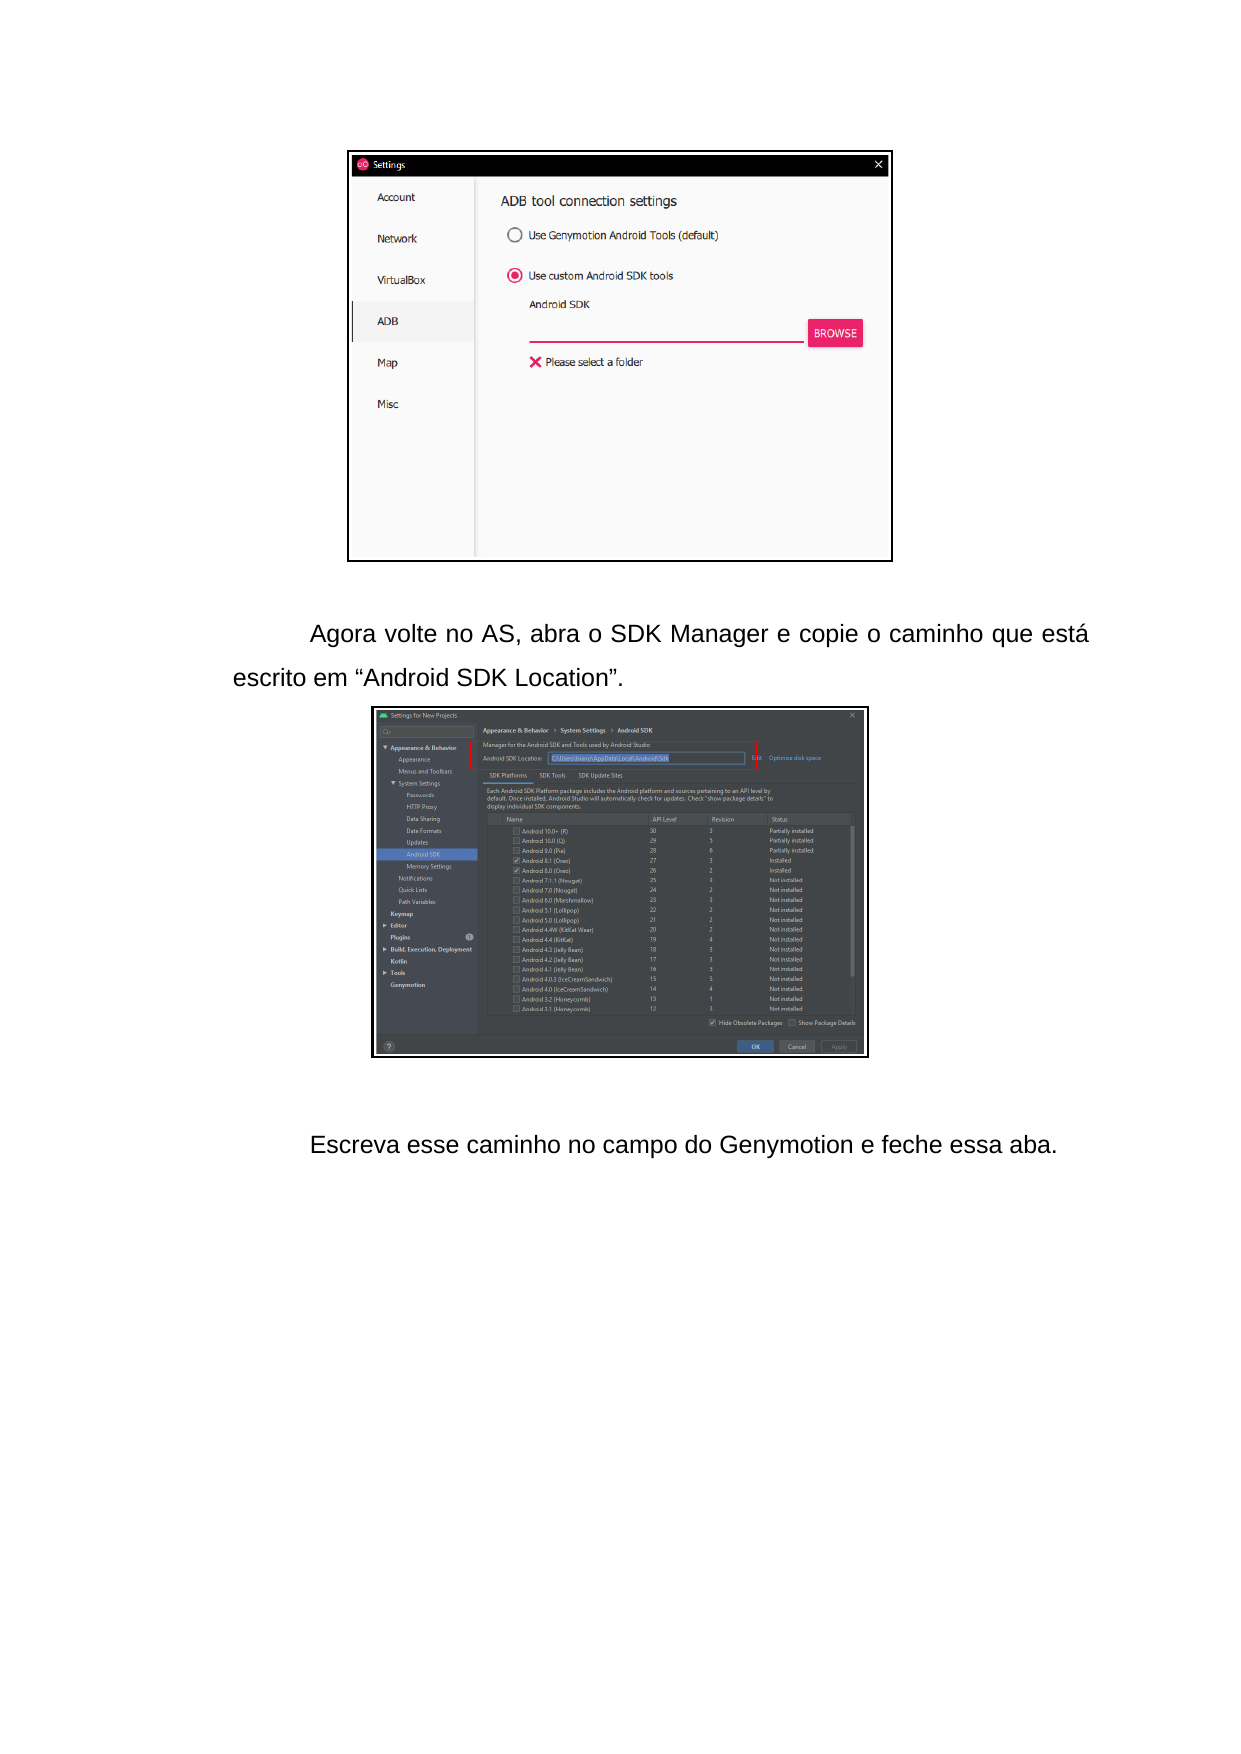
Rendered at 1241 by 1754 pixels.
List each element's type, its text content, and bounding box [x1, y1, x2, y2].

text Escreva esse caminho no campo do Genymotion e feche essa aba. [233, 1130, 1090, 1159]
picture [351, 155, 889, 557]
text Agora volte no AS, abra o SDK Manager e copie o caminho que está escrito em “Android SDK Location”. [233, 619, 1090, 691]
picture [376, 710, 864, 1054]
